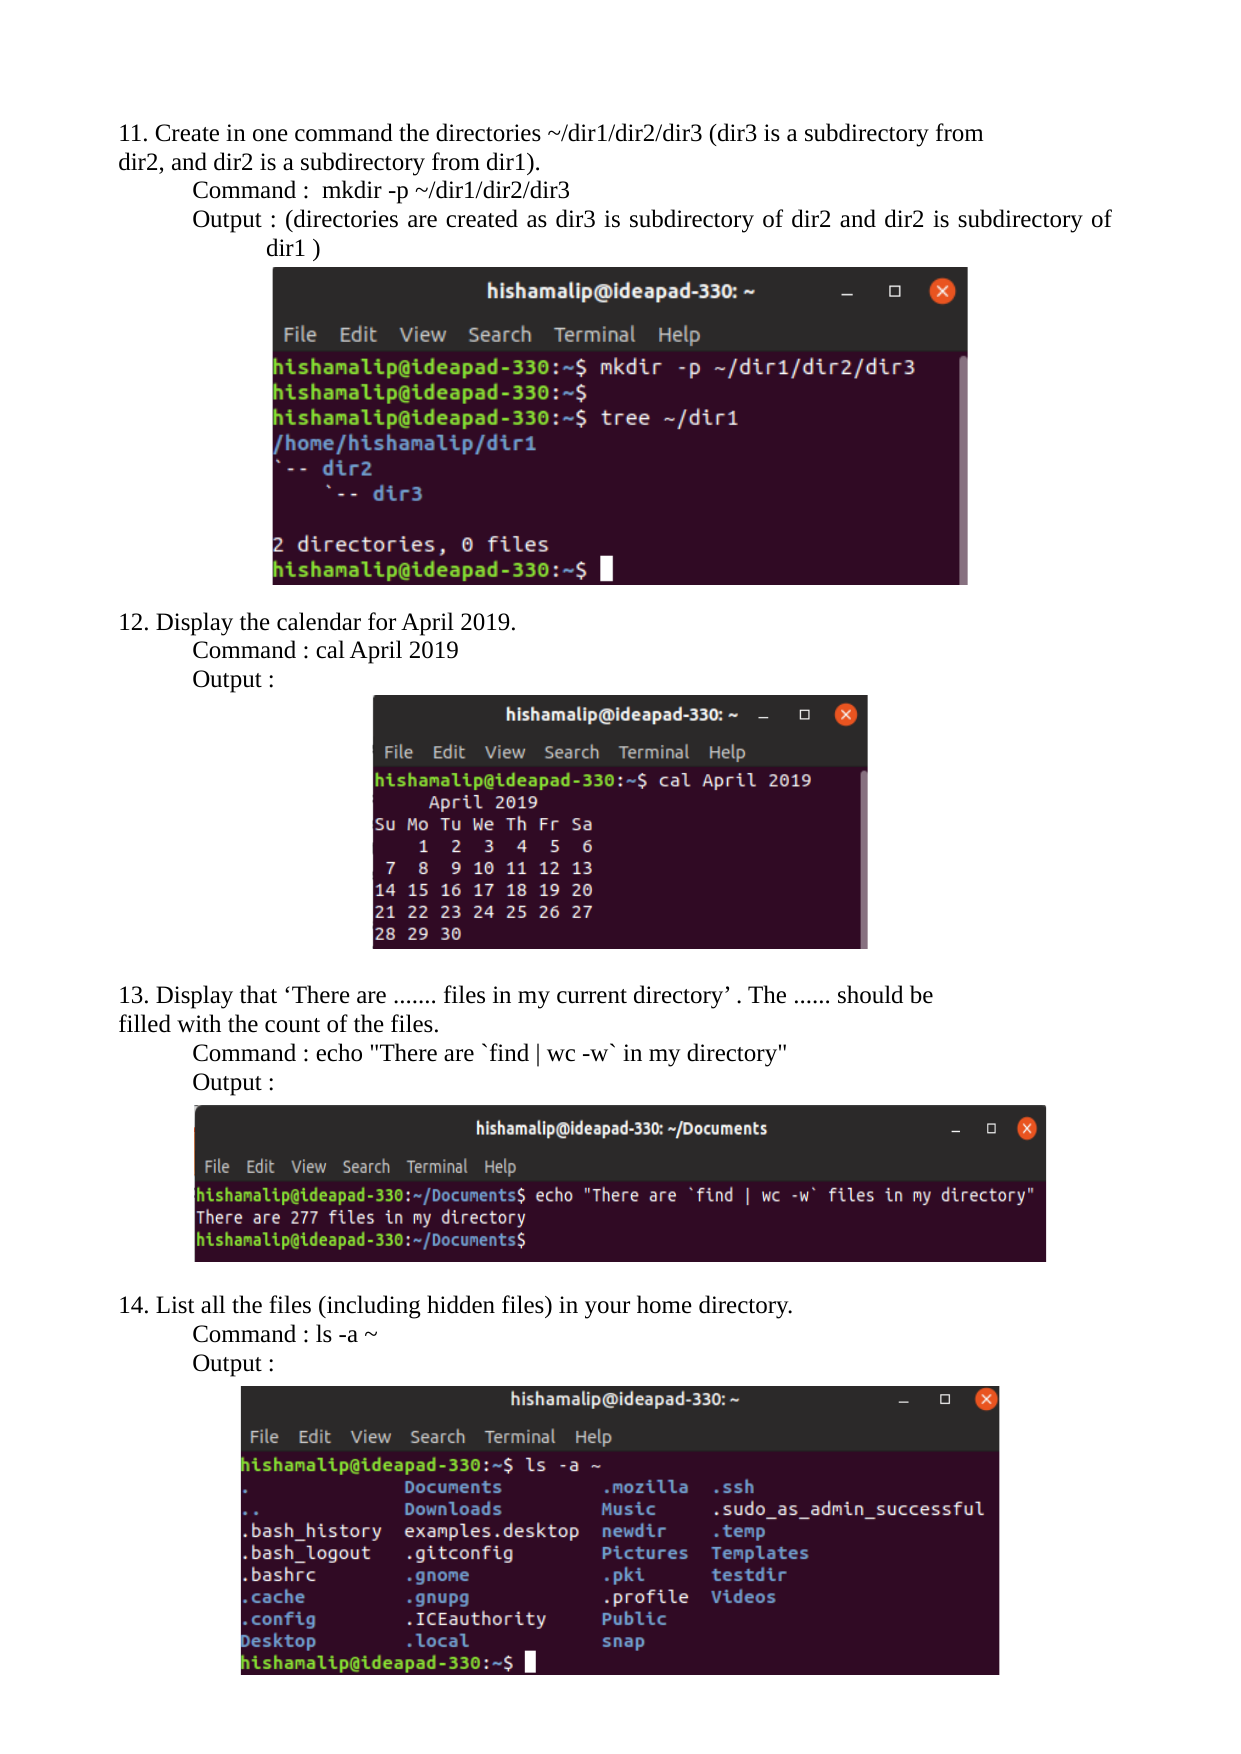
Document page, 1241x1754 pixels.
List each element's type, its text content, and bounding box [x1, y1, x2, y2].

text 12. Display the calendar for April 2019. [118, 607, 1122, 636]
text Command : echo "There are `find | wc -w` in my directory" [118, 1038, 1122, 1067]
picture [272, 267, 968, 585]
text 13. Display that ‘There are ....... files in my current directory’ . The ...... should be [118, 981, 1122, 1009]
picture [194, 1105, 1047, 1262]
picture [372, 695, 868, 949]
text dir2, and dir2 is a subdirectory from dir1). [118, 147, 1122, 176]
text Command : cal April 2019 [118, 636, 1122, 664]
text Command : mkdir -p ~/dir1/dir2/dir3 [118, 176, 1122, 204]
text Output : [118, 1348, 1122, 1377]
text Command : ls -a ~ [118, 1319, 1122, 1348]
picture [240, 1386, 1000, 1675]
text Output : [118, 664, 1122, 693]
text Output : (directories are created as dir3 is subdirectory of dir2 and dir2 is subdirectory of dir1 ) [118, 204, 1122, 262]
text 14. List all the files (including hidden files) in your home directory. [118, 1290, 1122, 1319]
text 11. Create in one command the directories ~/dir1/dir2/dir3 (dir3 is a subdirectory from [118, 118, 1122, 147]
text filled with the count of the files. [118, 1009, 1122, 1038]
text Output : [118, 1067, 1122, 1096]
